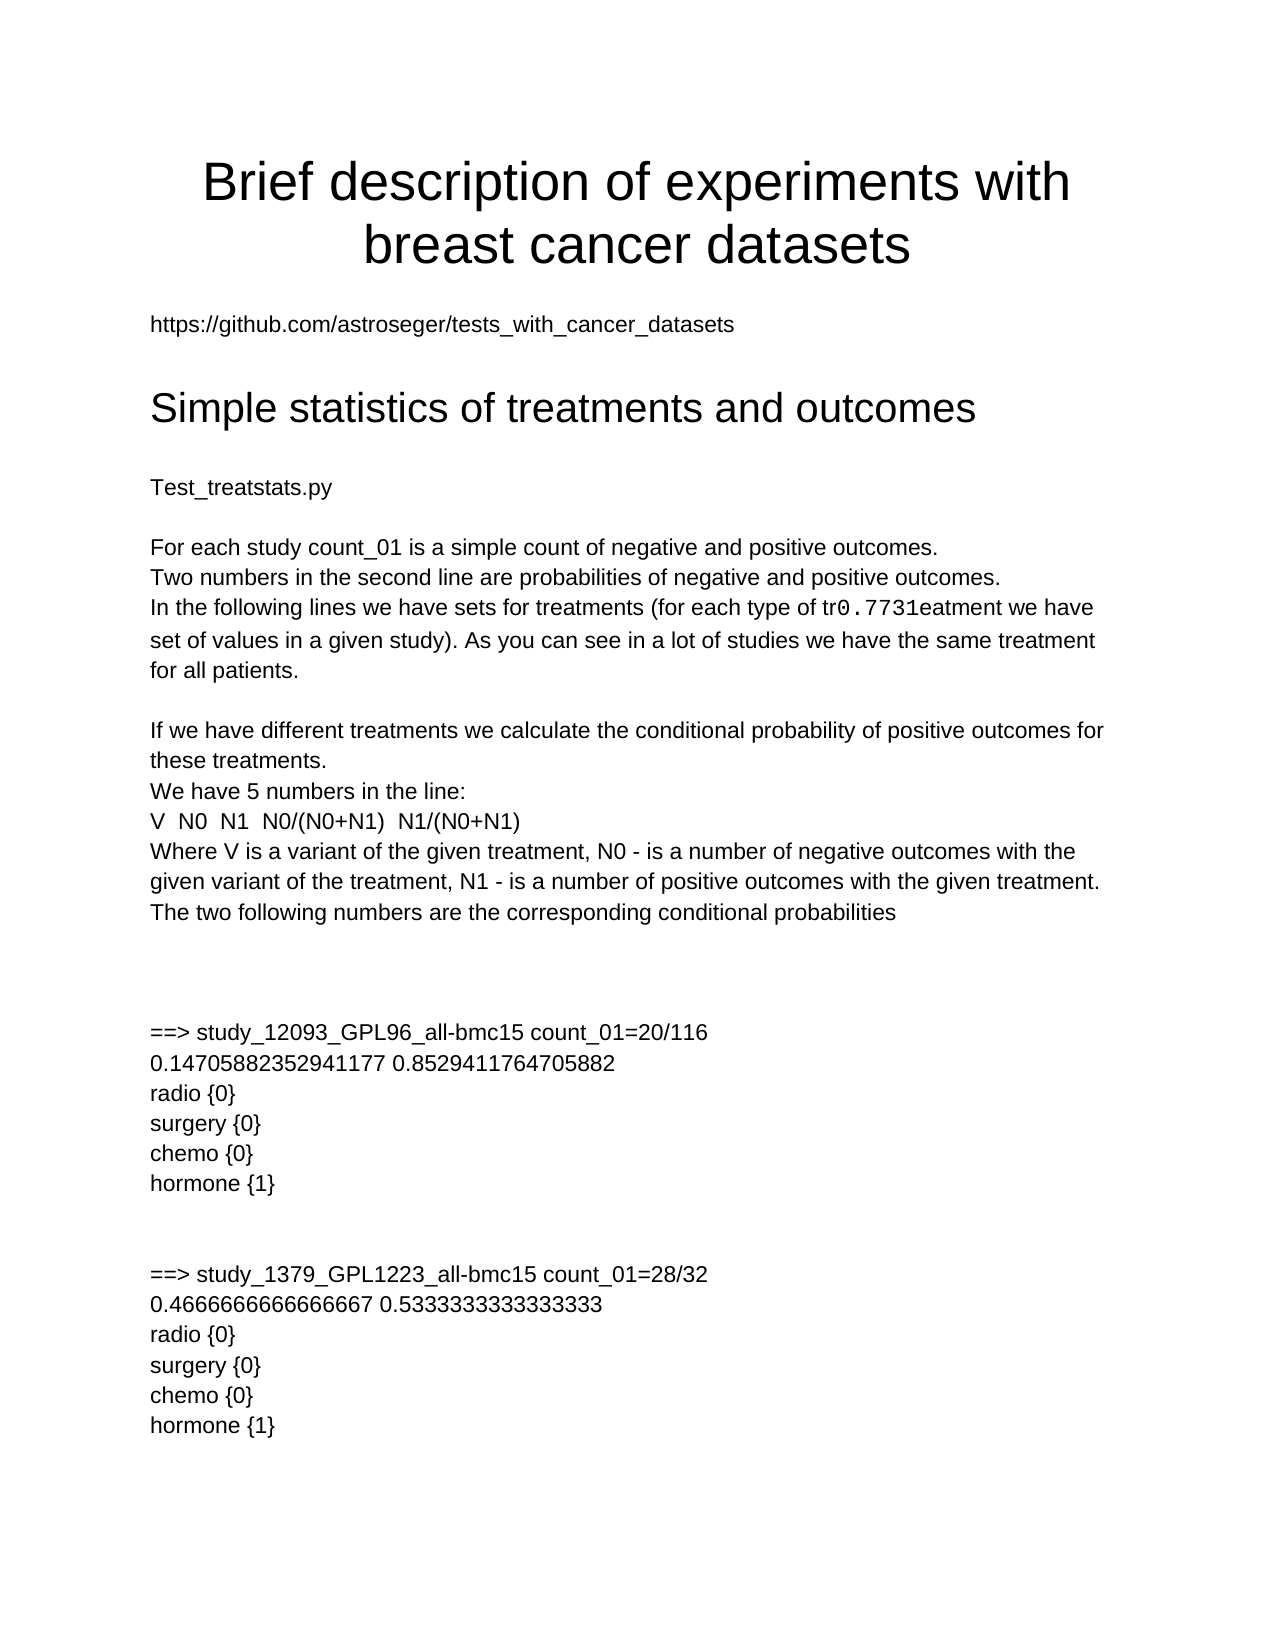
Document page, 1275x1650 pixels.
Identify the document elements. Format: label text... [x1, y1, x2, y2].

text The two following numbers are the corresponding conditional probabilities [150, 898, 1125, 925]
text V N0 N1 N0/(N0+N1) N1/(N0+N1) [150, 808, 1125, 834]
text radio {0} [150, 1080, 1125, 1106]
text Two numbers in the second line are probabilities of negative and positive outcomes. [150, 564, 1125, 591]
text ==> study_1379_GPL1223_all-bmc15 count_01=28/32 [150, 1261, 1125, 1287]
text chemo {0} [150, 1382, 1125, 1408]
text For each study count_01 is a simple count of negative and positive outcomes. [150, 534, 1125, 560]
text In the following lines we have sets for treatments (for each type of tr0.7731eatment we have set of values in a given study). As you can see in a lot of studies we have the same treatment for all patients. [150, 594, 1125, 683]
text 0.14705882352941177 0.8529411764705882 [150, 1049, 1125, 1076]
text hormone {1} [150, 1170, 1125, 1197]
text hormone {1} [150, 1412, 1125, 1438]
text 0.4666666666666667 0.5333333333333333 [150, 1291, 1125, 1317]
text https://github.com/astroseger/tests_with_cancer_datasets [150, 311, 1125, 337]
text Where V is a variant of the given treatment, N0 - is a number of negative outcomes with the given variant of the treatment, N1 - is a number of positive outcomes with the given treatment. [150, 838, 1125, 894]
text If we have different treatments we calculate the conditional probability of positive outcomes for these treatments. [150, 717, 1125, 774]
title Brief description of experiments with breast cancer datasets [150, 150, 1125, 274]
text chemo {0} [150, 1140, 1125, 1166]
text ==> study_12093_GPL96_all-bmc15 count_01=20/116 [150, 1019, 1125, 1046]
subtitle Simple statistics of treatments and outcomes [150, 383, 1125, 431]
text radio {0} [150, 1321, 1125, 1348]
text Test_treatstats.py [150, 473, 1125, 500]
text surgery {0} [150, 1110, 1125, 1136]
text We have 5 numbers in the line: [150, 778, 1125, 804]
text surgery {0} [150, 1352, 1125, 1378]
